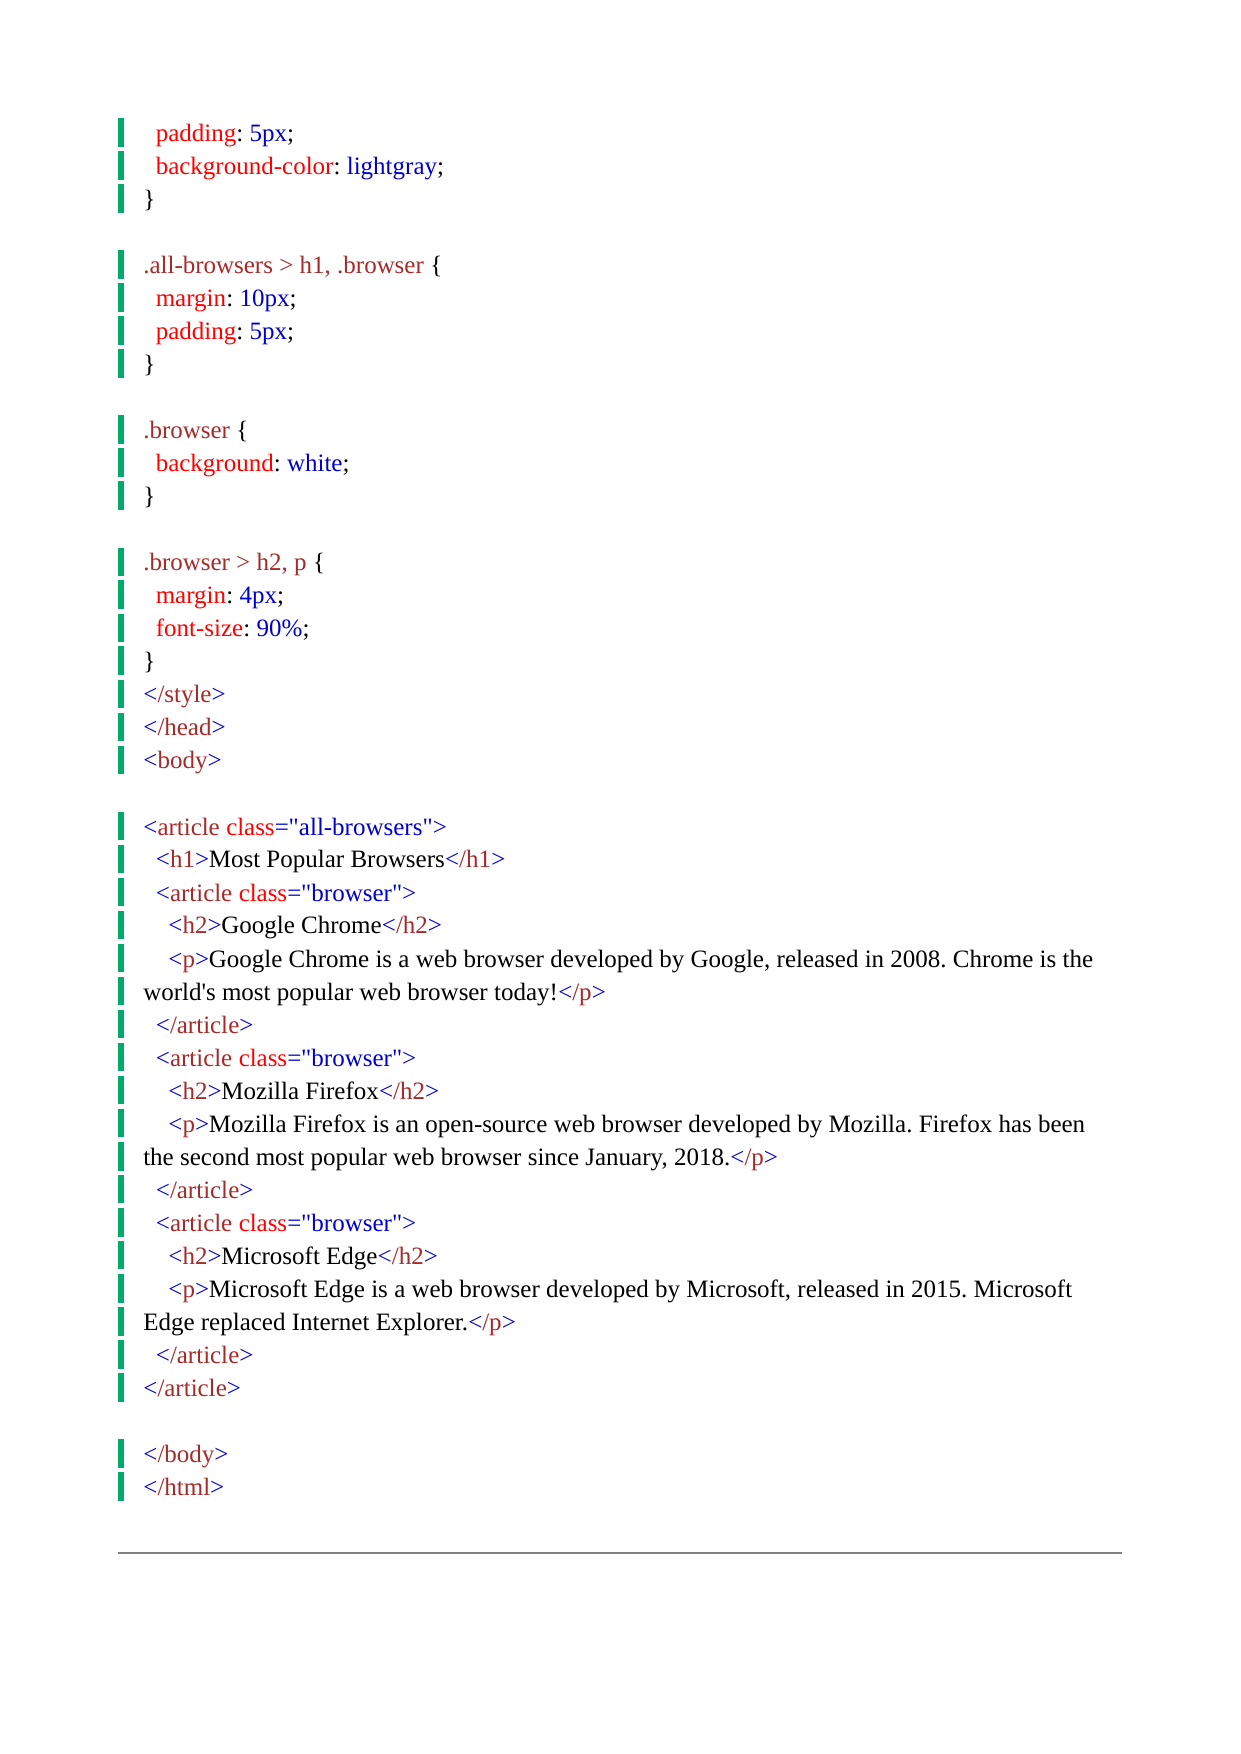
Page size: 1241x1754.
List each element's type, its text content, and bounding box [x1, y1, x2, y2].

text padding: 5px; background-color: lightgray; } .all-browsers > h1, .browser { margin: 10px; padding: 5px; } .browser { background: white; } .browser > h2, p { margin: 4px; font-size: 90%; } </style> </head> <body> <article class="all-browsers"> <h1>Most Popular Browsers</h1> <article class="browser"> <h2>Google Chrome</h2> <p>Google Chrome is a web browser developed by Google, released in 2008. Chrome is the world's most popular web browser today!</p> </article> <article class="browser"> <h2>Mozilla Firefox</h2> <p>Mozilla Firefox is an open-source web browser developed by Mozilla. Firefox has been the second most popular web browser since January, 2018.</p> </article> <article class="browser"> <h2>Microsoft Edge</h2> <p>Microsoft Edge is a web browser developed by Microsoft, released in 2015. Microsoft Edge replaced Internet Explorer.</p> </article> </article> </body> </html> [118, 118, 1122, 1501]
